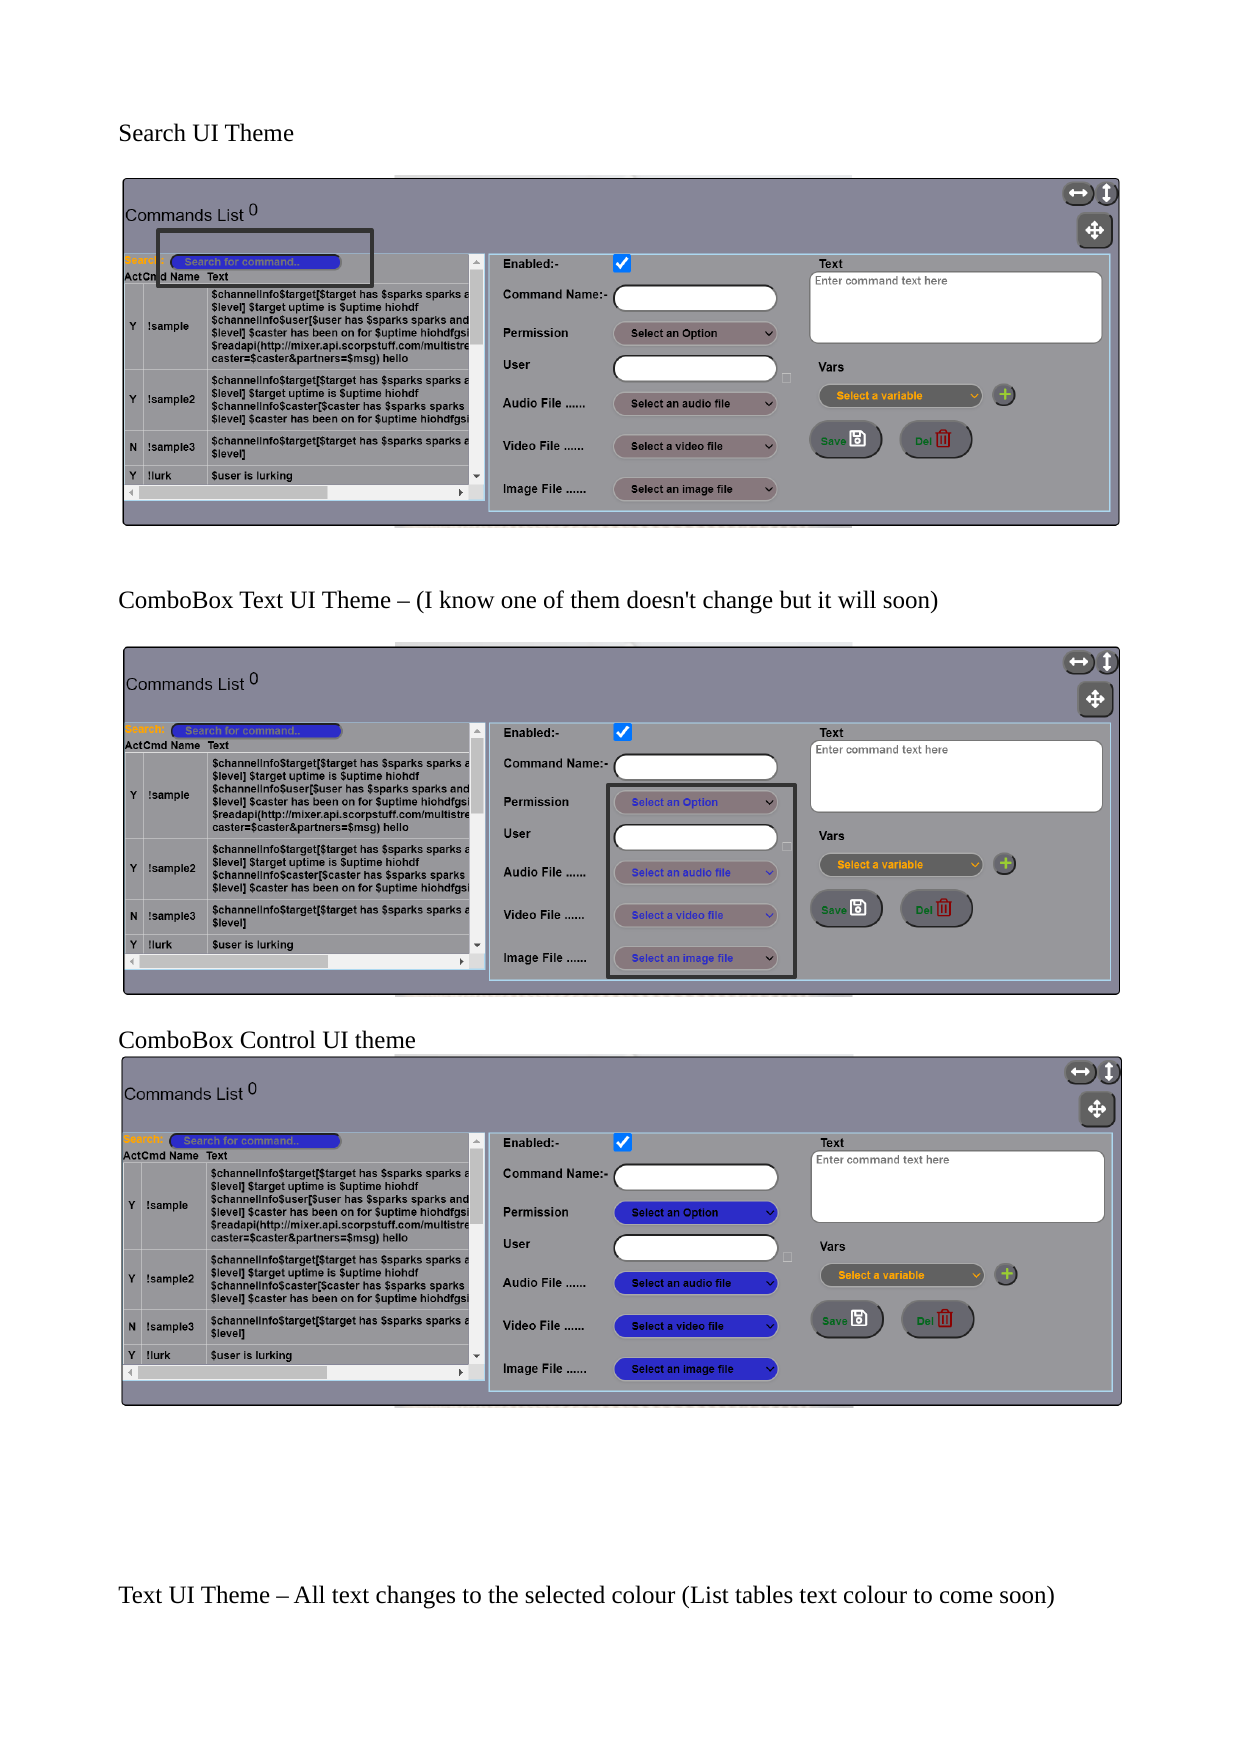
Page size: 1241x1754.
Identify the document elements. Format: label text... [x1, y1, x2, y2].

picture [118, 642, 1123, 997]
text Text UI Theme – All text changes to the selected colour (List tables text colour to come soon) [118, 1581, 1122, 1609]
text Search UI Theme [118, 118, 1122, 147]
picture [118, 1054, 1123, 1408]
text ComboBox Text UI Theme – (I know one of them doesn't change but it will soon) [118, 585, 1122, 614]
text ComboBox Control UI theme [118, 1025, 1122, 1054]
picture [118, 175, 1123, 528]
